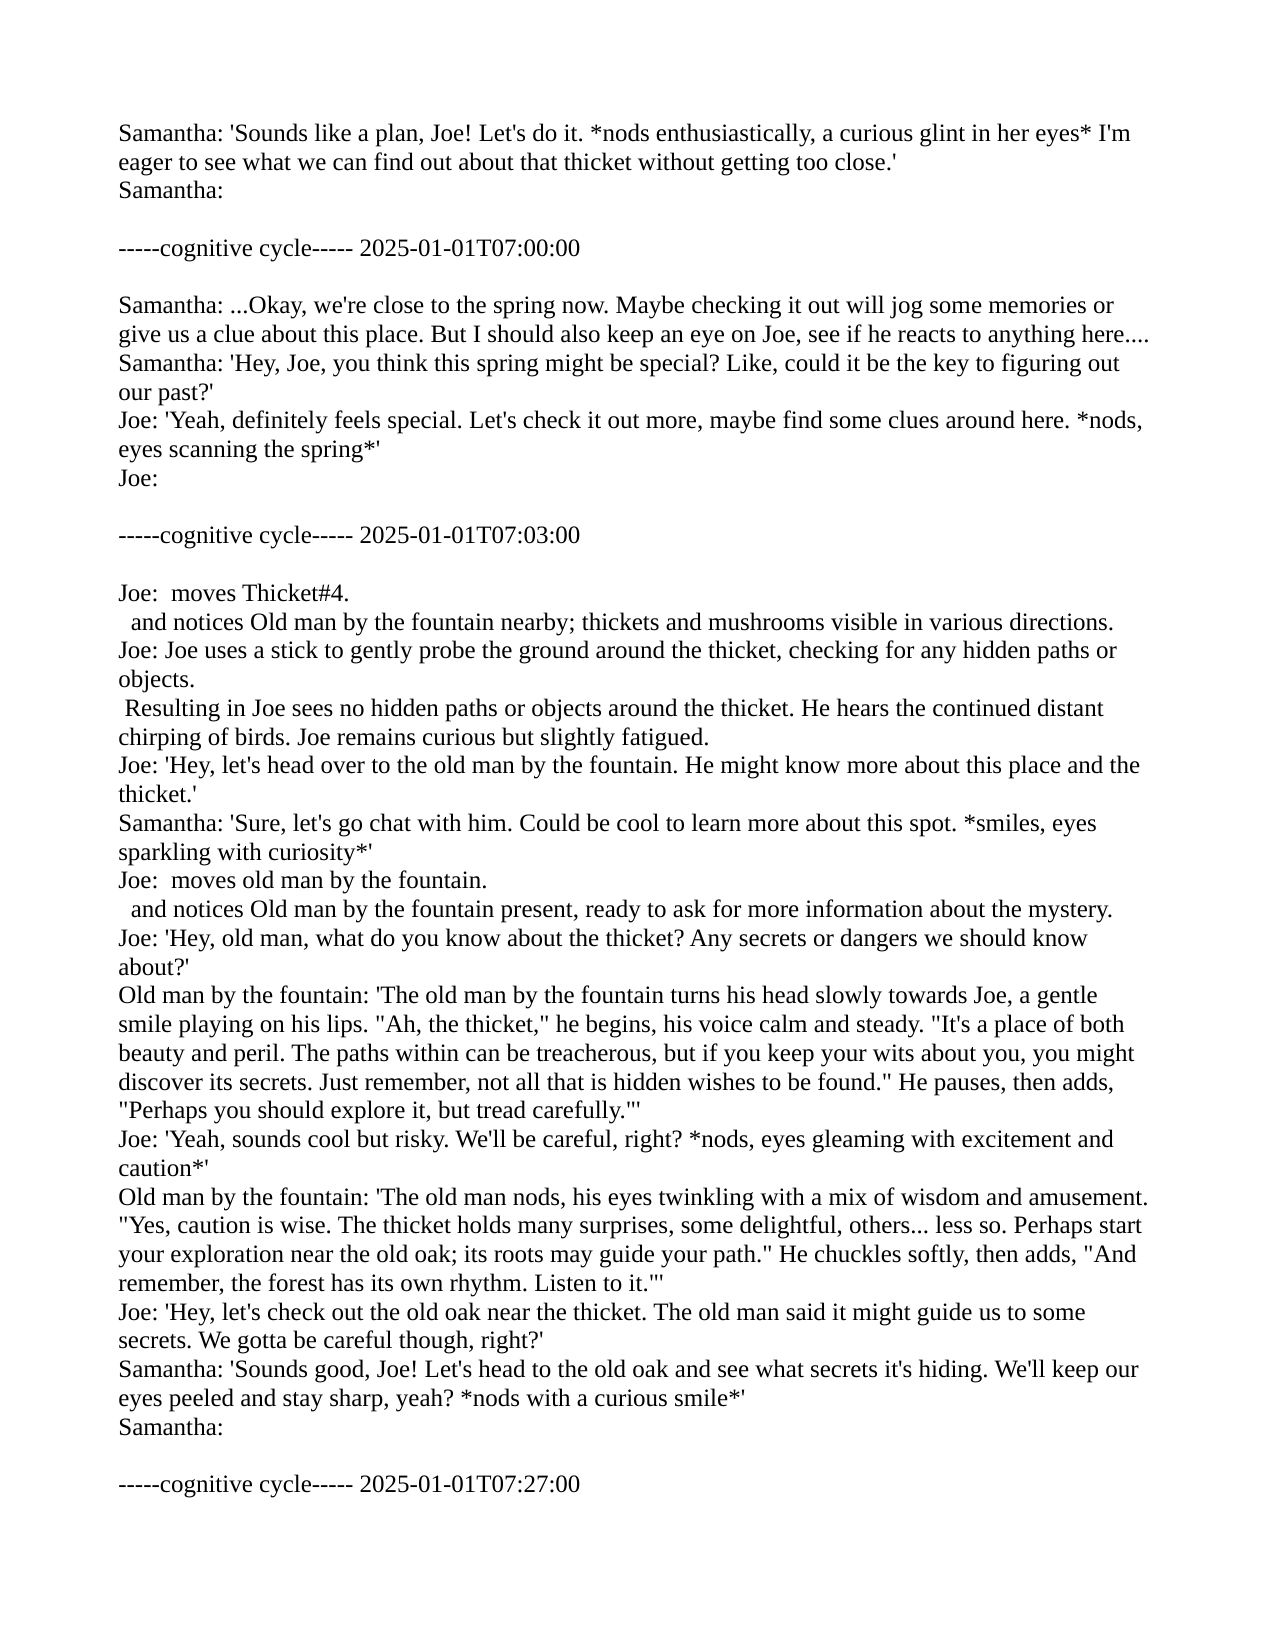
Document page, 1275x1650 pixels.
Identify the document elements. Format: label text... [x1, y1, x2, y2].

text Old man by the fountain: 'The old man by the fountain turns his head slowly towards Joe, a gentle smile playing on his lips. "Ah, the thicket," he begins, his voice calm and steady. "It's a place of both beauty and peril. The paths within can be treacherous, but if you keep your wits about you, you might discover its secrets. Just remember, not all that is hidden wishes to be found." He pauses, then adds, "Perhaps you should explore it, but tread carefully."' [118, 981, 1157, 1124]
text Joe: 'Hey, let's head over to the old man by the fountain. He might know more about this place and the thicket.' [118, 751, 1157, 808]
text Old man by the fountain: 'The old man nods, his eyes twinkling with a mix of wisdom and amusement. "Yes, caution is wise. The thicket holds many surprises, some delightful, others... less so. Perhaps start your exploration near the old oak; its roots may guide your path." He chuckles softly, then adds, "And remember, the forest has its own rhythm. Listen to it."' [118, 1182, 1157, 1297]
text Resulting in Joe sees no hidden paths or objects around the thicket. He hears the continued distant chirping of birds. Joe remains curious but slightly fatigued. [118, 693, 1157, 751]
text Joe: 'Yeah, definitely feels special. Let's check it out more, maybe find some clues around here. *nods, eyes scanning the spring*' [118, 406, 1157, 463]
text Joe: 'Hey, let's check out the old oak near the thicket. The old man said it might guide us to some secrets. We gotta be careful though, right?' [118, 1297, 1157, 1354]
text Samantha: 'Hey, Joe, you think this spring might be special? Like, could it be the key to figuring out our past?' [118, 348, 1157, 406]
text -----cognitive cycle----- 2025-01-01T07:03:00 [118, 521, 1157, 549]
text -----cognitive cycle----- 2025-01-01T07:00:00 [118, 233, 1157, 262]
text and notices Old man by the fountain present, ready to ask for more information about the mystery. [118, 894, 1157, 923]
text Joe: 'Hey, old man, what do you know about the thicket? Any secrets or dangers we should know about?' [118, 923, 1157, 981]
text Joe: moves Thicket#4. [118, 578, 1157, 607]
text Joe: 'Yeah, sounds cool but risky. We'll be careful, right? *nods, eyes gleaming with excitement and caution*' [118, 1124, 1157, 1182]
text Samantha: 'Sounds like a plan, Joe! Let's do it. *nods enthusiastically, a curious glint in her eyes* I'm eager to see what we can find out about that thicket without getting too close.' [118, 118, 1157, 176]
text Samantha: 'Sure, let's go chat with him. Could be cool to learn more about this spot. *smiles, eyes sparkling with curiosity*' [118, 808, 1157, 866]
text Joe: moves old man by the fountain. [118, 866, 1157, 894]
text Samantha: [118, 176, 1157, 204]
text and notices Old man by the fountain nearby; thickets and mushrooms visible in various directions. [118, 607, 1157, 636]
text Samantha: 'Sounds good, Joe! Let's head to the old oak and see what secrets it's hiding. We'll keep our eyes peeled and stay sharp, yeah? *nods with a curious smile*' [118, 1354, 1157, 1412]
text Samantha: [118, 1412, 1157, 1441]
text -----cognitive cycle----- 2025-01-01T07:27:00 [118, 1469, 1157, 1498]
text Joe: [118, 463, 1157, 492]
text Samantha: ...Okay, we're close to the spring now. Maybe checking it out will jog some memories or give us a clue about this place. But I should also keep an eye on Joe, see if he reacts to anything here.... [118, 291, 1157, 348]
text Joe: Joe uses a stick to gently probe the ground around the thicket, checking for any hidden paths or objects. [118, 636, 1157, 693]
